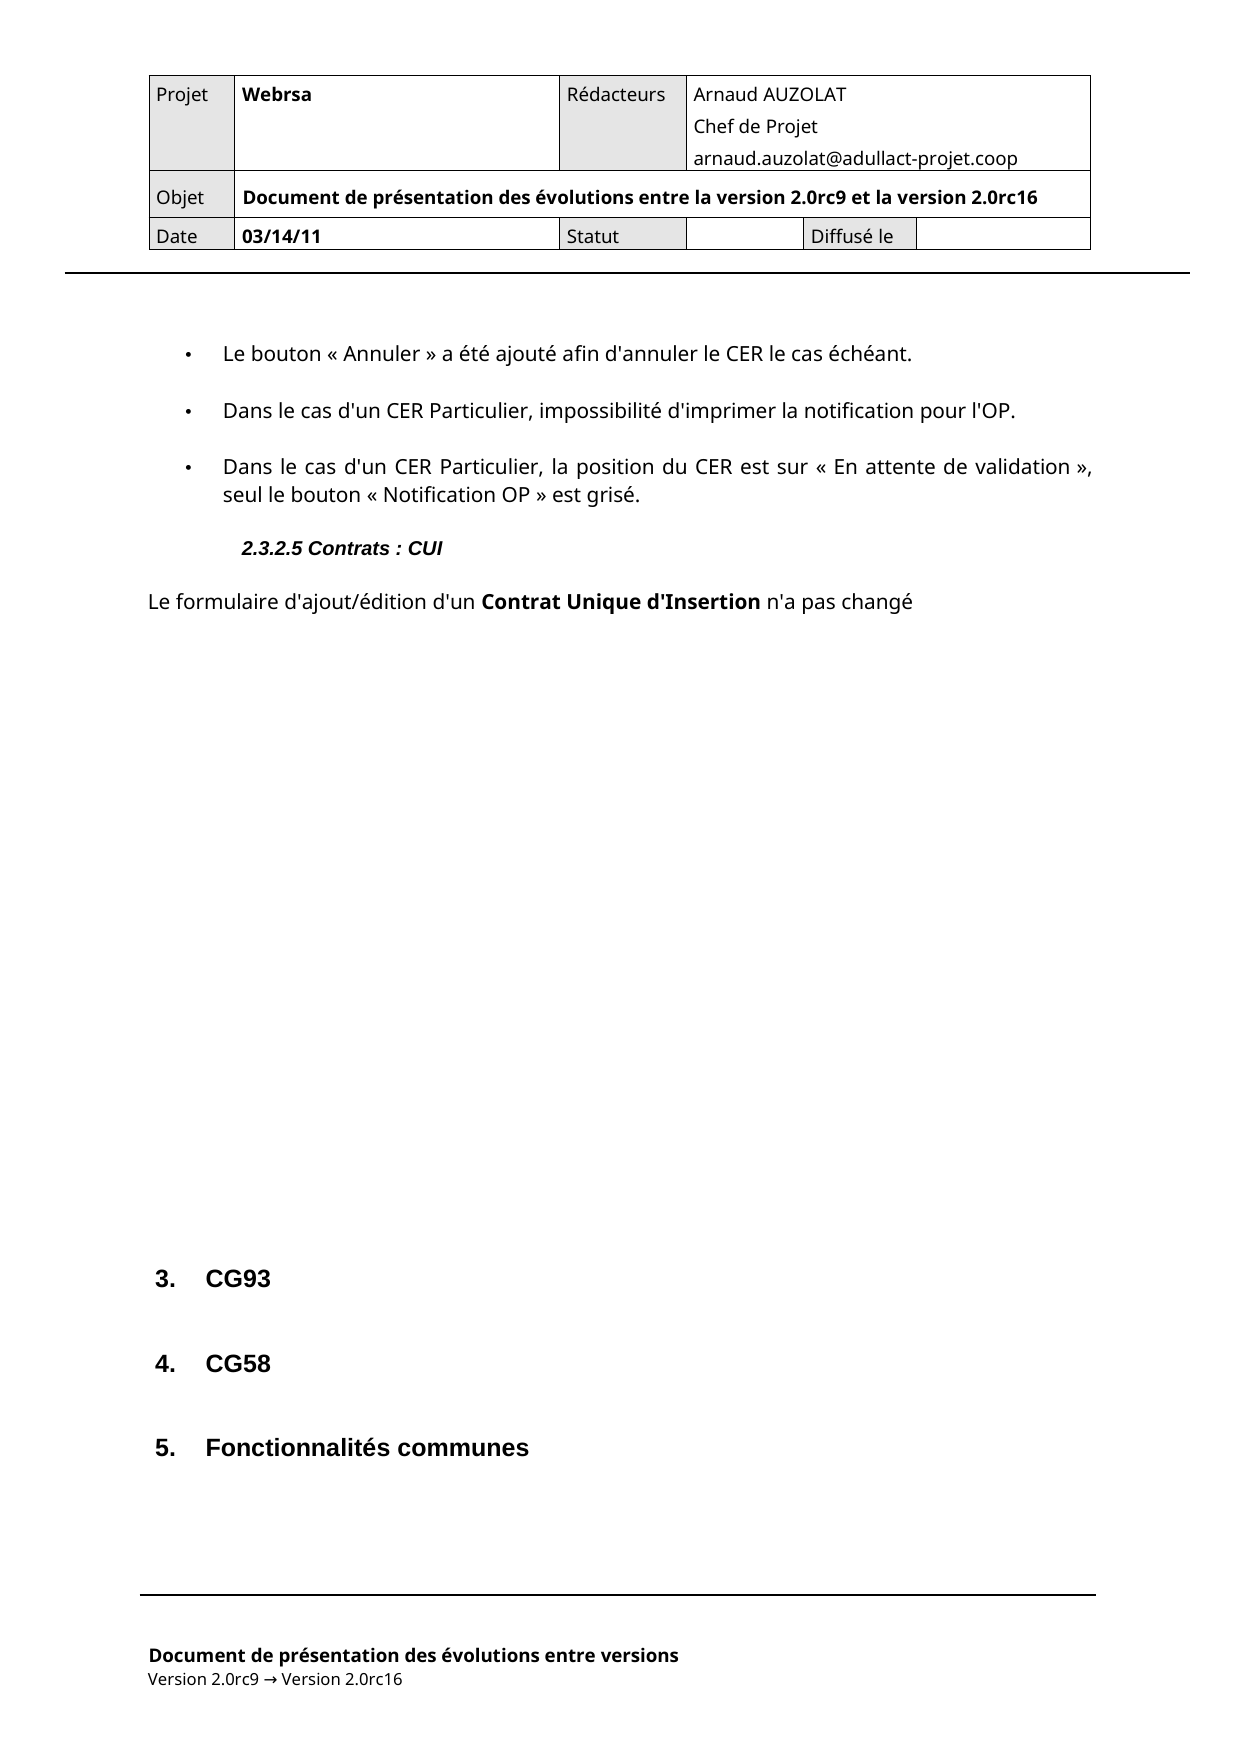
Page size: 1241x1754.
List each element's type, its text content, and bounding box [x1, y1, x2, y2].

subtitle Contrats : CUI [236, 537, 1092, 559]
list Dans le cas d'un CER Particulier, impossibilité d'imprimer la notification pour l'OP. [185, 396, 1092, 424]
list Le bouton « Annuler » a été ajouté afin d'annuler le CER le cas échéant. [185, 339, 1092, 367]
subtitle CG58 [148, 1349, 1092, 1377]
list Dans le cas d'un CER Particulier, la position du CER est sur « En attente de validation », seul le bouton « Notification OP » est grisé. [185, 452, 1092, 509]
subtitle Fonctionnalités communes [148, 1434, 1092, 1462]
text Le formulaire d'ajout/édition d'un Contrat Unique d'Insertion n'a pas changé [148, 587, 1092, 616]
subtitle CG93 [148, 1265, 1092, 1293]
